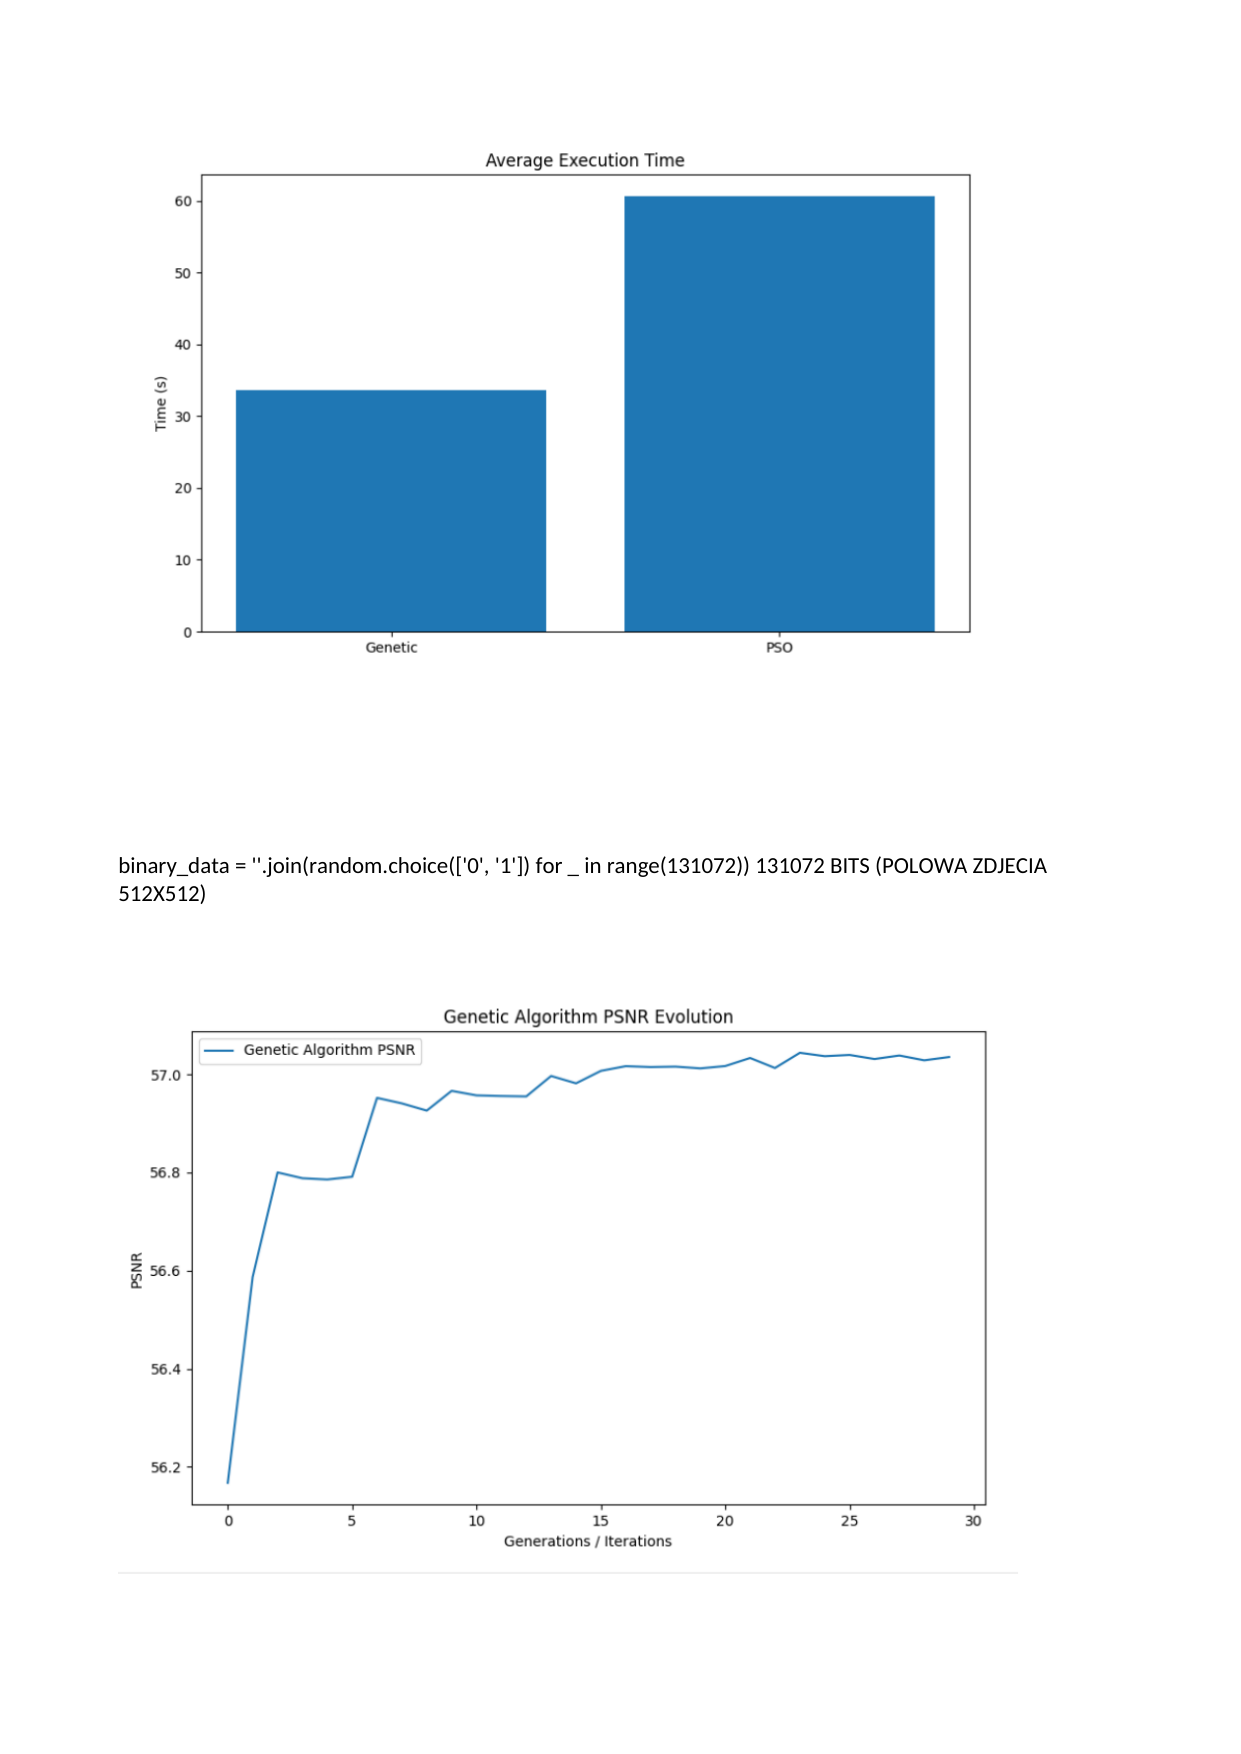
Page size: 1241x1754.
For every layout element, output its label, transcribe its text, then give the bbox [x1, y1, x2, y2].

text binary_data = ''.join(random.choice(['0', '1']) for _ in range(131072)) 131072 BITS (POLOWA ZDJECIA 512X512) [118, 851, 1122, 907]
